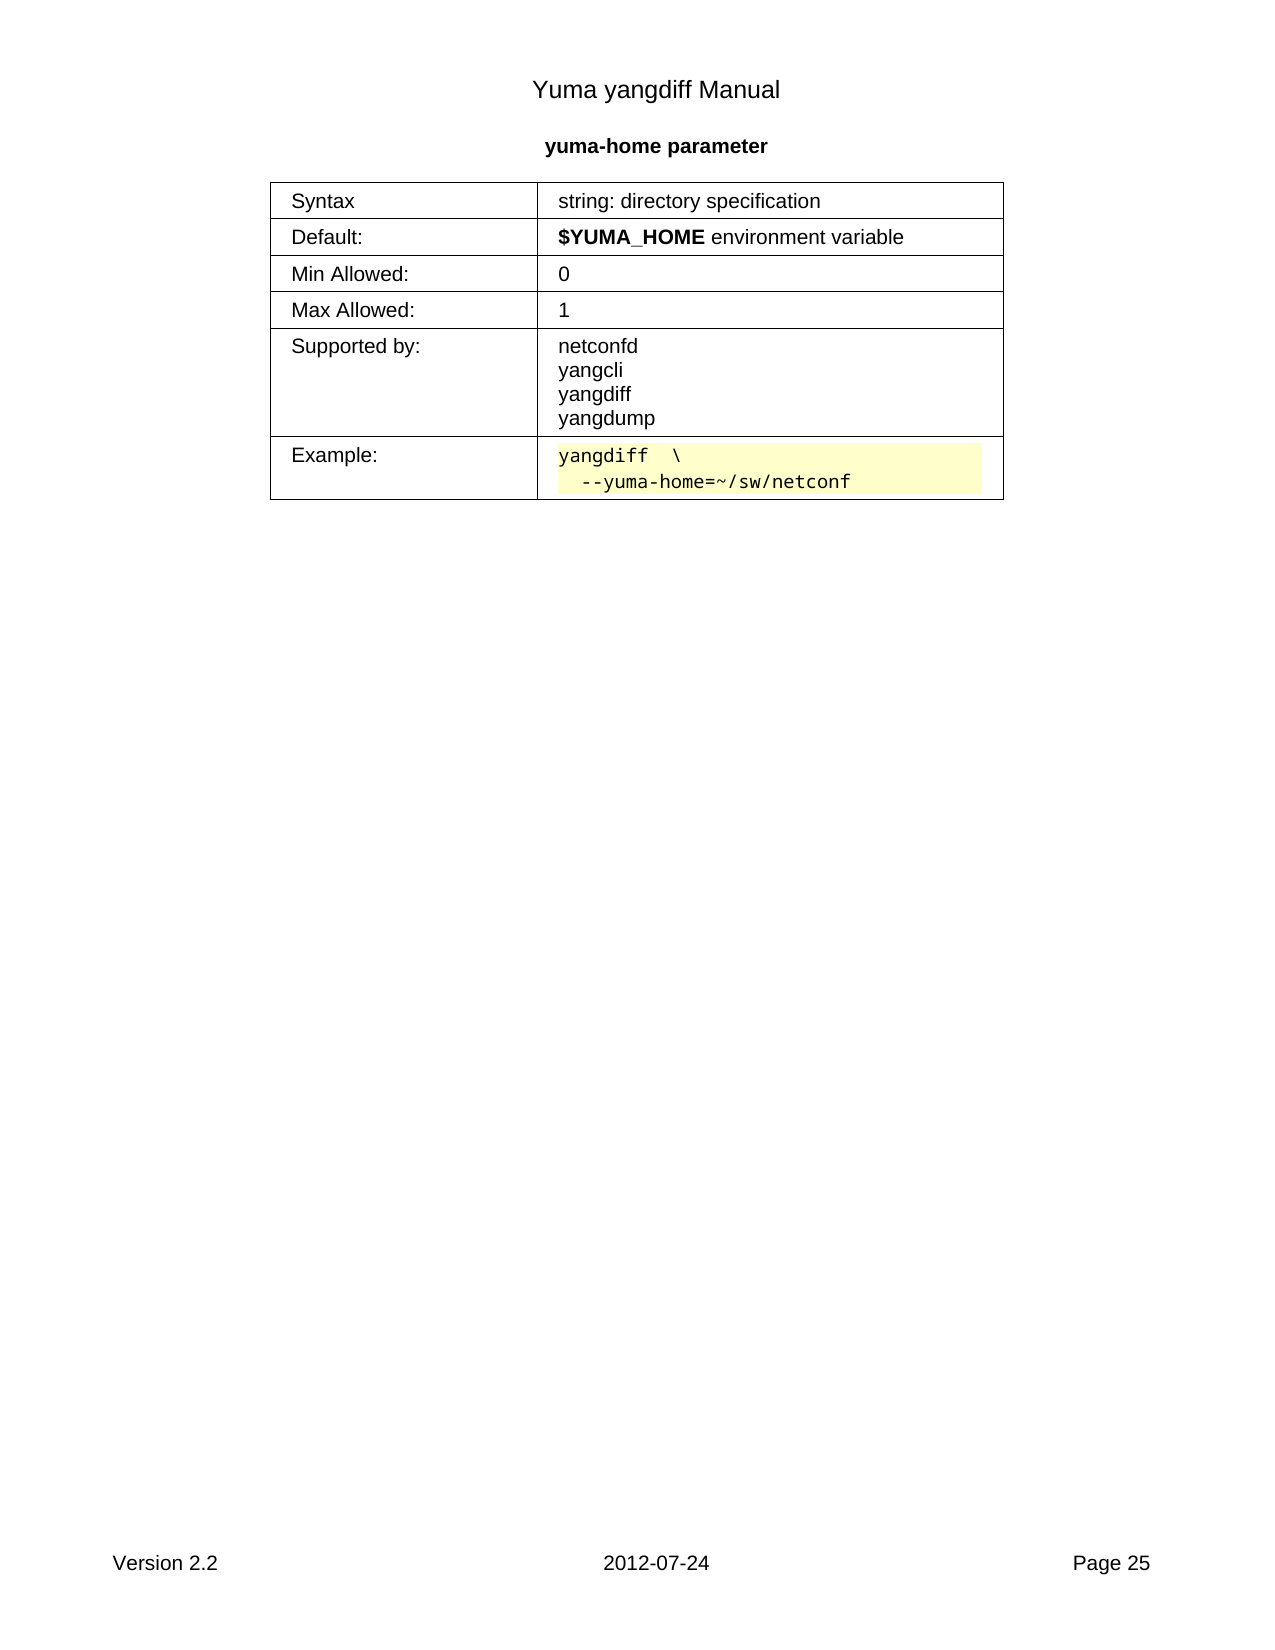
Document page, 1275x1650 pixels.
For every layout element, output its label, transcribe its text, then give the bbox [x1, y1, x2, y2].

table_cell Max Allowed: [271, 292, 537, 327]
table_cell Supported by: [271, 329, 537, 436]
table_cell Example: [271, 437, 537, 499]
subtitle yuma-home parameter [127, 134, 1185, 158]
table_header string: directory specification [538, 183, 1003, 218]
table_cell 0 [538, 256, 1003, 291]
table_cell yangdiff \ --yuma-home=~/sw/netconf [538, 437, 1003, 499]
table_cell netconfd yangcli yangdiff yangdump [538, 329, 1003, 436]
table_cell 1 [538, 292, 1003, 327]
table_cell Default: [271, 219, 537, 254]
table_cell $YUMA_HOME environment variable [538, 219, 1003, 254]
table_cell Min Allowed: [271, 256, 537, 291]
table_header Syntax [271, 183, 537, 218]
